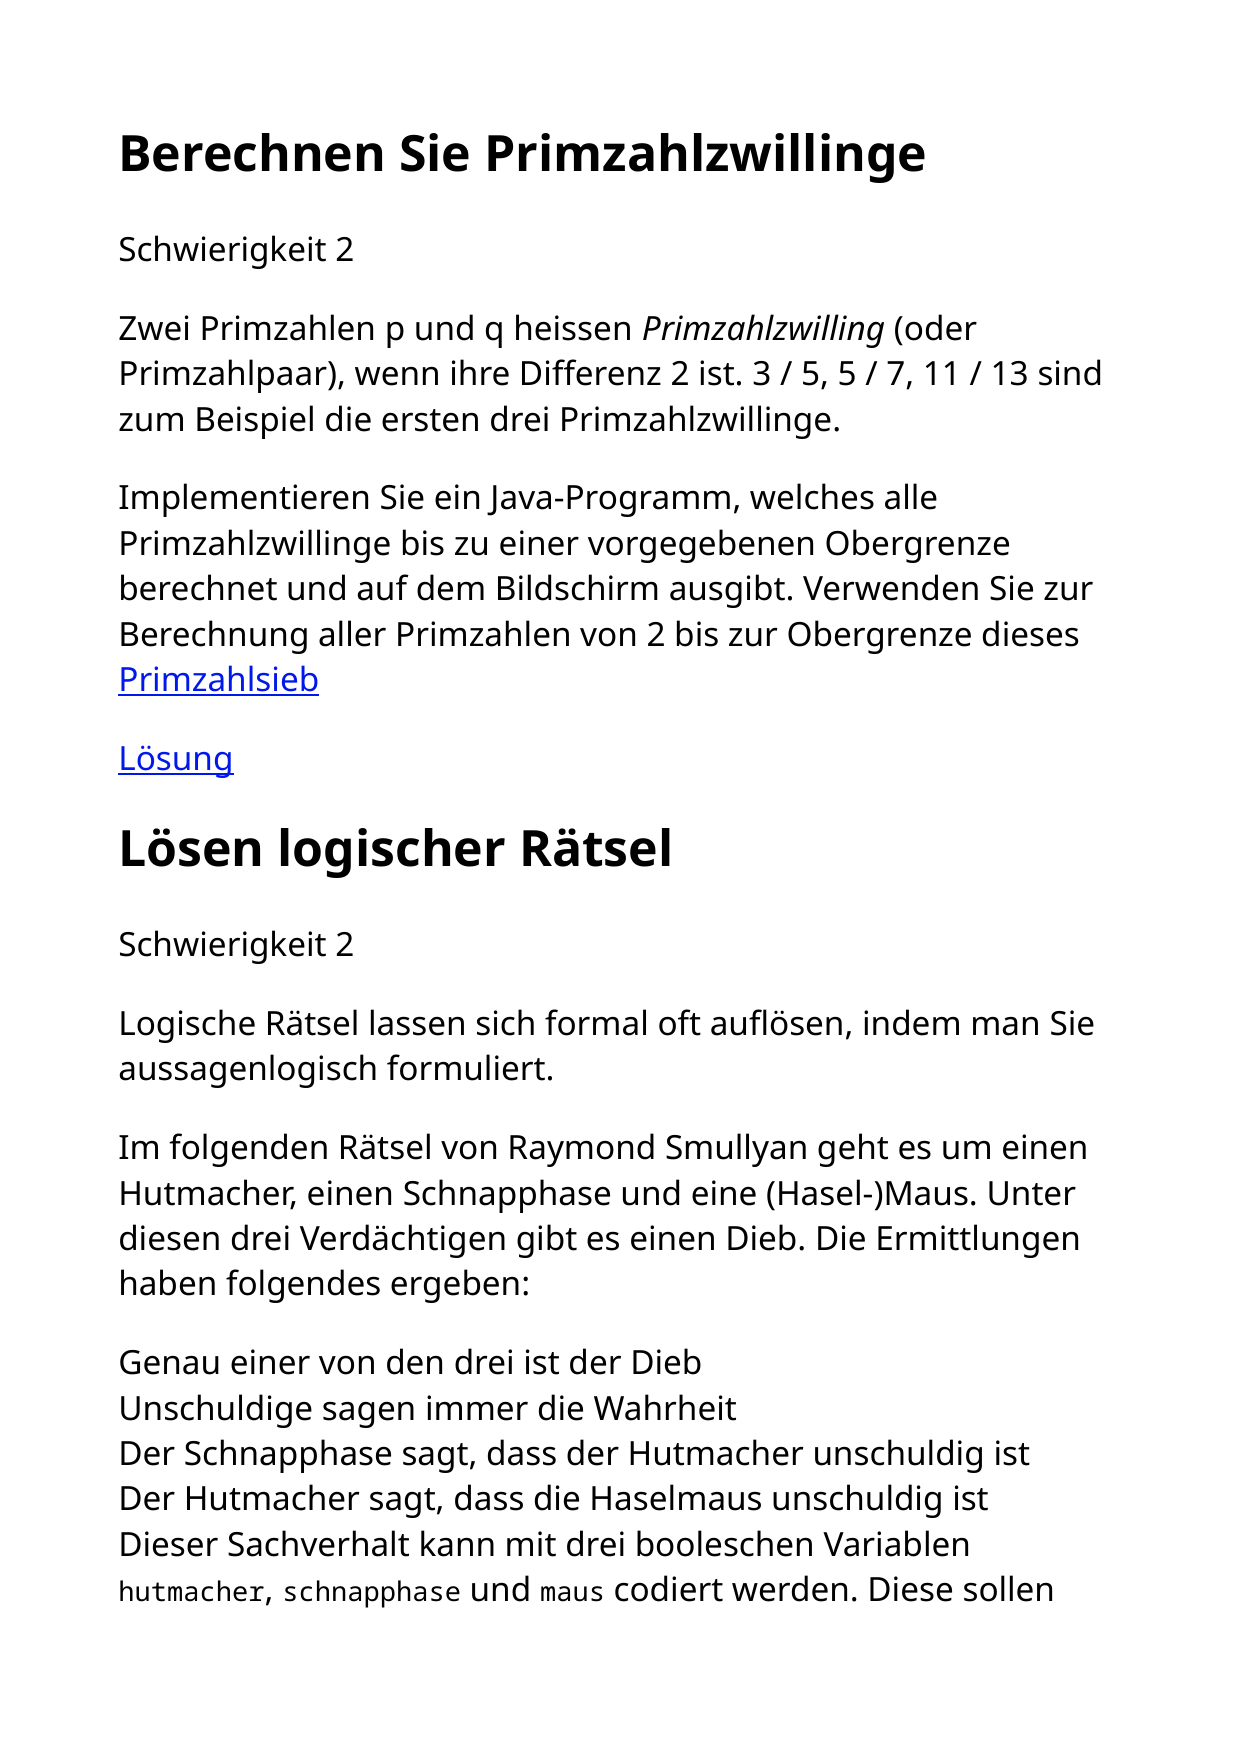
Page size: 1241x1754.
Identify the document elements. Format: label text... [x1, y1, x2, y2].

text Unschuldige sagen immer die Wahrheit [118, 1384, 1122, 1430]
text Schwierigkeit 2 [118, 921, 1122, 966]
text Schwierigkeit 2 [118, 226, 1122, 271]
text Dieser Sachverhalt kann mit drei booleschen Variablen hutmacher, schnapphase und maus codiert werden. Diese sollen [118, 1521, 1122, 1611]
text Logische Rätsel lassen sich formal oft auflösen, indem man Sie aussagenlogisch formuliert. [118, 1000, 1122, 1091]
text Genau einer von den drei ist der Dieb [118, 1339, 1122, 1384]
text Lösen logischer Rätsel [118, 813, 1122, 881]
text Der Hutmacher sagt, dass die Haselmaus unschuldig ist [118, 1475, 1122, 1521]
text Der Schnapphase sagt, dass der Hutmacher unschuldig ist [118, 1430, 1122, 1475]
text Zwei Primzahlen p und q heissen Primzahlzwilling (oder Primzahlpaar), wenn ihre Differenz 2 ist. 3 / 5, 5 / 7, 11 / 13 sind zum Beispiel die ersten drei Primzahlzwillinge. [118, 304, 1122, 441]
text Lösung [118, 734, 1122, 780]
text Implementieren Sie ein Java-Programm, welches alle Primzahlzwillinge bis zu einer vorgegebenen Obergrenze berechnet und auf dem Bildschirm ausgibt. Verwenden Sie zur Berechnung aller Primzahlen von 2 bis zur Obergrenze dieses Primzahlsieb [118, 474, 1122, 701]
text Berechnen Sie Primzahlzwillinge [118, 118, 1122, 186]
text Im folgenden Rätsel von Raymond Smullyan geht es um einen Hutmacher, einen Schnapphase und eine (Hasel-)Maus. Unter diesen drei Verdächtigen gibt es einen Dieb. Die Ermittlungen haben folgendes ergeben: [118, 1124, 1122, 1306]
